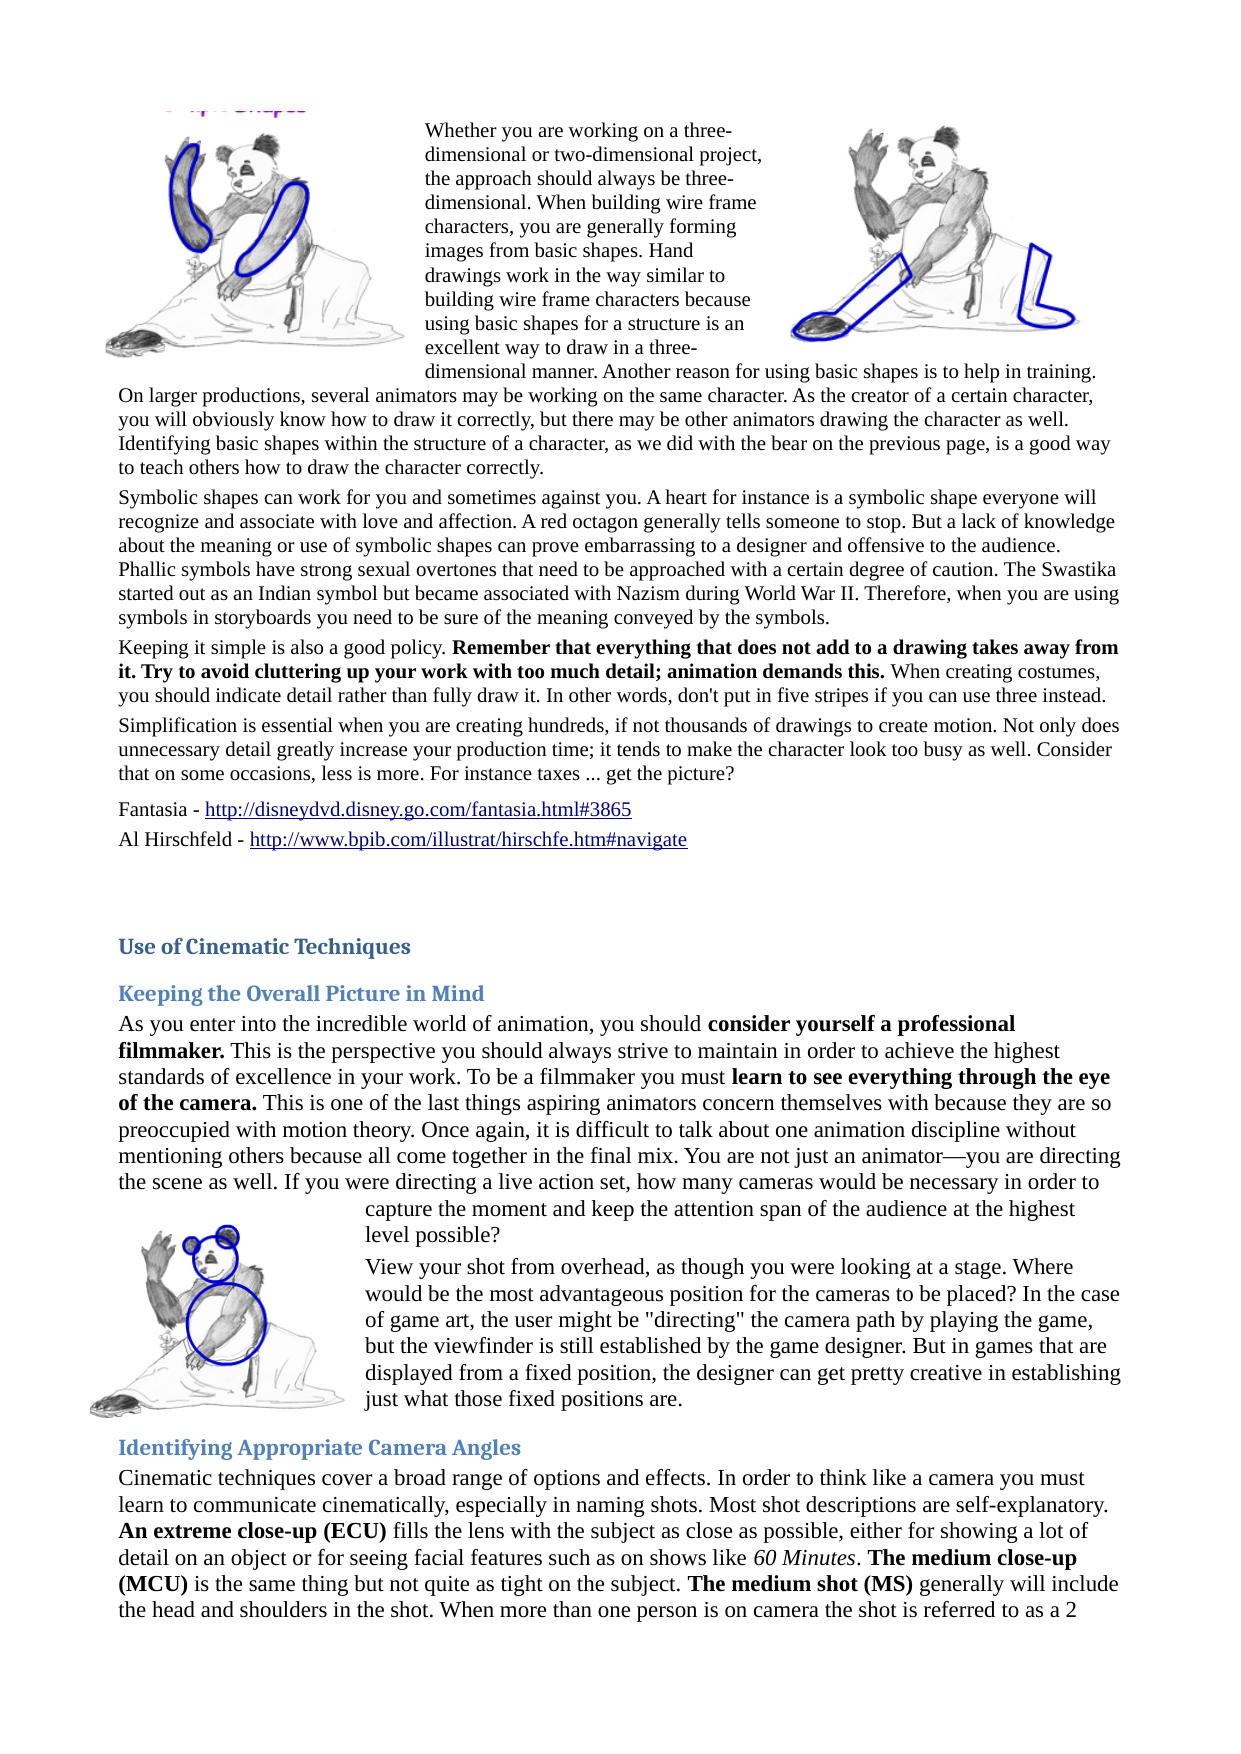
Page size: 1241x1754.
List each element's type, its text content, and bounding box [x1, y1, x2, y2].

text Cinematic techniques cover a broad range of options and effects. In order to think like a camera you must learn to communicate cinematically, especially in naming shots. Most shot descriptions are self-explanatory. An extreme close-up (ECU) fills the lens with the subject as close as possible, either for showing a lot of detail on an object or for seeing facial features such as on shows like 60 Minutes. The medium close-up (MCU) is the same thing but not quite as tight on the subject. The medium shot (MS) generally will include the head and shoulders in the shot. When more than one person is on camera the shot is referred to as a 2 [118, 1464, 1122, 1623]
text Fantasia - http://disneydvd.disney.go.com/fantasia.html#3865 [118, 797, 1122, 821]
picture [105, 111, 406, 367]
text Al Hirschfeld - http://www.bpib.com/illustrat/hirschfe.htm#navigate [118, 827, 1122, 851]
subtitle Keeping the Overall Picture in Mind [118, 981, 1122, 1007]
subtitle Identifying Appropriate Camera Angles [118, 1435, 1122, 1462]
text Whether you are working on a three-dimensional or two-dimensional project, the approach should always be three-dimensional. When building wire frame characters, you are generally forming images from basic shapes. Hand drawings work in the way similar to building wire frame characters because using basic shapes for a structure is an excellent way to draw in a three-dimensional manner. Another reason for using basic shapes is to help in training. On larger productions, several animators may be working on the same character. As the creator of a certain character, you will obviously know how to draw it correctly, but there may be other animators drawing the character as well. Identifying basic shapes within the structure of a character, as we did with the bear on the previous page, is a good way to teach others how to draw the character correctly. [118, 118, 1122, 479]
text Keeping it simple is also a good policy. Remember that everything that does not add to a drawing takes away from it. Try to avoid cluttering up your work with too much detail; animation demands this. When creating costumes, you should indicate detail rather than fully draw it. In other words, don't put in five stripes if you can use three instead. [118, 635, 1122, 707]
text As you enter into the incredible world of animation, you should consider yourself a professional filmmaker. This is the perspective you should always strive to maintain in order to achieve the highest standards of excellence in your work. To be a filmmaker you must learn to see everything through the eye of the camera. This is one of the last things aspiring animators concern themselves with because they are so preoccupied with motion theory. Once again, it is difficult to talk about one animation discipline without mentioning others because all come together in the final mix. You are not just an animator—you are directing the scene as well. If you were directing a live action set, how many cameras would be necessary in order to capture the moment and keep the attention span of the audience at the highest level possible? [118, 1010, 1122, 1247]
picture [785, 111, 1085, 348]
picture [79, 1220, 347, 1418]
subtitle Use of Cinematic Techniques [118, 934, 1122, 960]
text View your shot from overhead, as though you were looking at a stage. Where would be the most advantageous position for the cameras to be placed? In the case of game art, the user might be "directing" the camera path by playing the game, but the viewfinder is still established by the game designer. But in games that are displayed from a fixed position, the designer can get pretty creative in establishing just what those fixed positions are. [347, 1253, 1122, 1411]
text Simplification is essential when you are creating hundreds, if not thousands of drawings to create motion. Not only does unnecessary detail greatly increase your production time; it tends to make the character look too busy as well. Consider that on some occasions, less is more. For instance taxes ... get the picture? [118, 713, 1122, 785]
text Symbolic shapes can work for you and sometimes against you. A heart for instance is a symbolic shape everyone will recognize and associate with love and affection. A red octagon generally tells someone to stop. But a lack of knowledge about the meaning or use of symbolic shapes can prove embarrassing to a designer and offensive to the audience. Phallic symbols have strong sexual overtones that need to be approached with a certain degree of caution. The Swastika started out as an Indian symbol but became associated with Nazism during World War II. Therefore, when you are using symbols in storyboards you need to be sure of the meaning conveyed by the symbols. [118, 485, 1122, 629]
